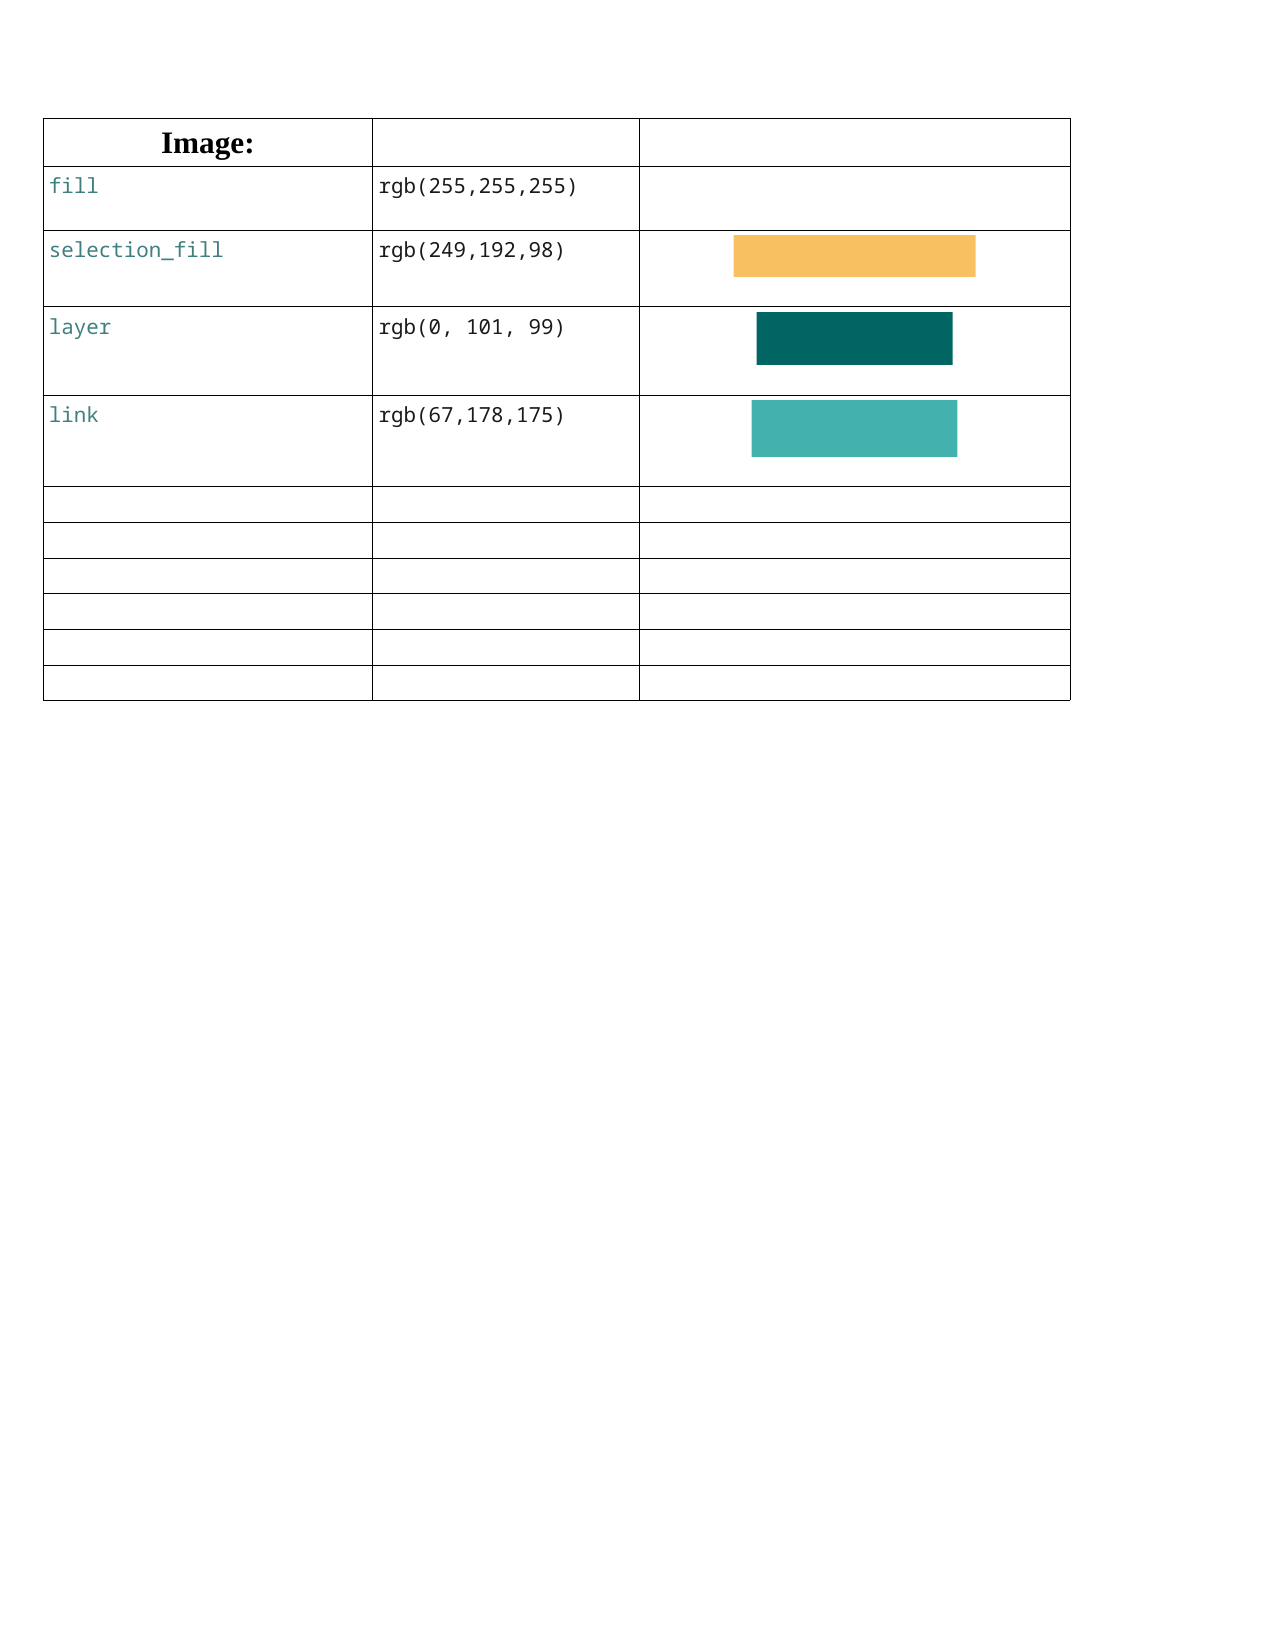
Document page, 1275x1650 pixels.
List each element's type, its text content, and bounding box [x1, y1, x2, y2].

table_cell [640, 666, 1070, 700]
table_cell [44, 487, 372, 522]
table_cell [373, 119, 639, 166]
table_cell rgb(67,178,175) [373, 396, 639, 486]
table_cell [640, 559, 1070, 593]
picture [751, 400, 958, 457]
table_cell [640, 594, 1070, 629]
table_cell [373, 559, 639, 593]
table_cell [640, 487, 1070, 522]
picture [756, 312, 953, 365]
table_cell [44, 594, 372, 629]
picture [733, 235, 976, 277]
table_cell Image: [44, 119, 372, 166]
table_cell [640, 231, 1070, 306]
table_cell [640, 119, 1070, 166]
table_cell rgb(255,255,255) [373, 167, 639, 230]
table_cell [640, 523, 1070, 558]
table_cell [373, 594, 639, 629]
table_cell rgb(249,192,98) [373, 231, 639, 306]
table_cell layer [44, 307, 372, 395]
table_cell [640, 396, 1070, 486]
table_cell selection_fill [44, 231, 372, 306]
table_cell [44, 666, 372, 700]
table_cell [373, 487, 639, 522]
table_cell [44, 630, 372, 664]
table_cell [373, 666, 639, 700]
table_cell [640, 307, 1070, 395]
table_cell link [44, 396, 372, 486]
table_cell [640, 167, 1070, 230]
table_cell [373, 630, 639, 664]
table_cell [373, 523, 639, 558]
table_cell [44, 523, 372, 558]
table_cell [44, 559, 372, 593]
table_cell rgb(0, 101, 99) [373, 307, 639, 395]
table_cell fill [44, 167, 372, 230]
table_cell [640, 630, 1070, 664]
